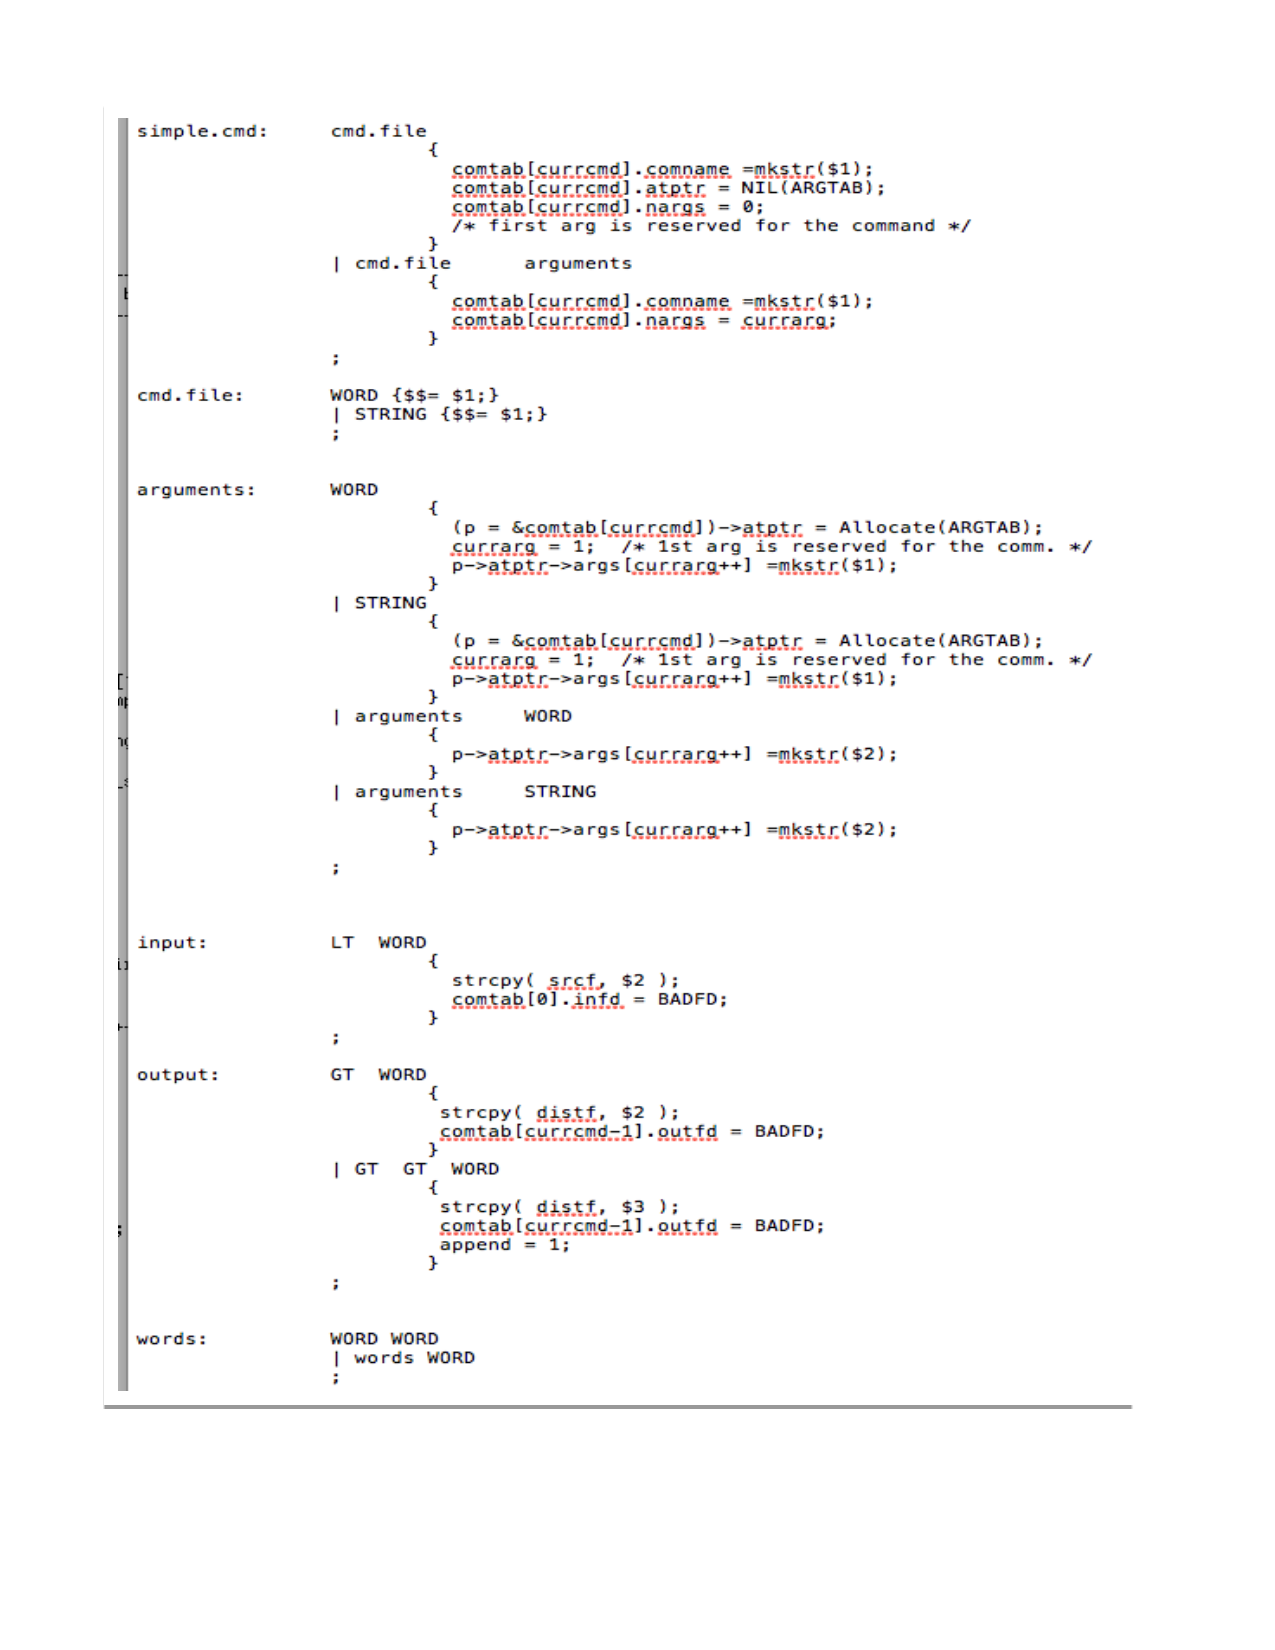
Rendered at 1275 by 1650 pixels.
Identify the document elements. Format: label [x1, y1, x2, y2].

picture [118, 118, 1119, 1391]
